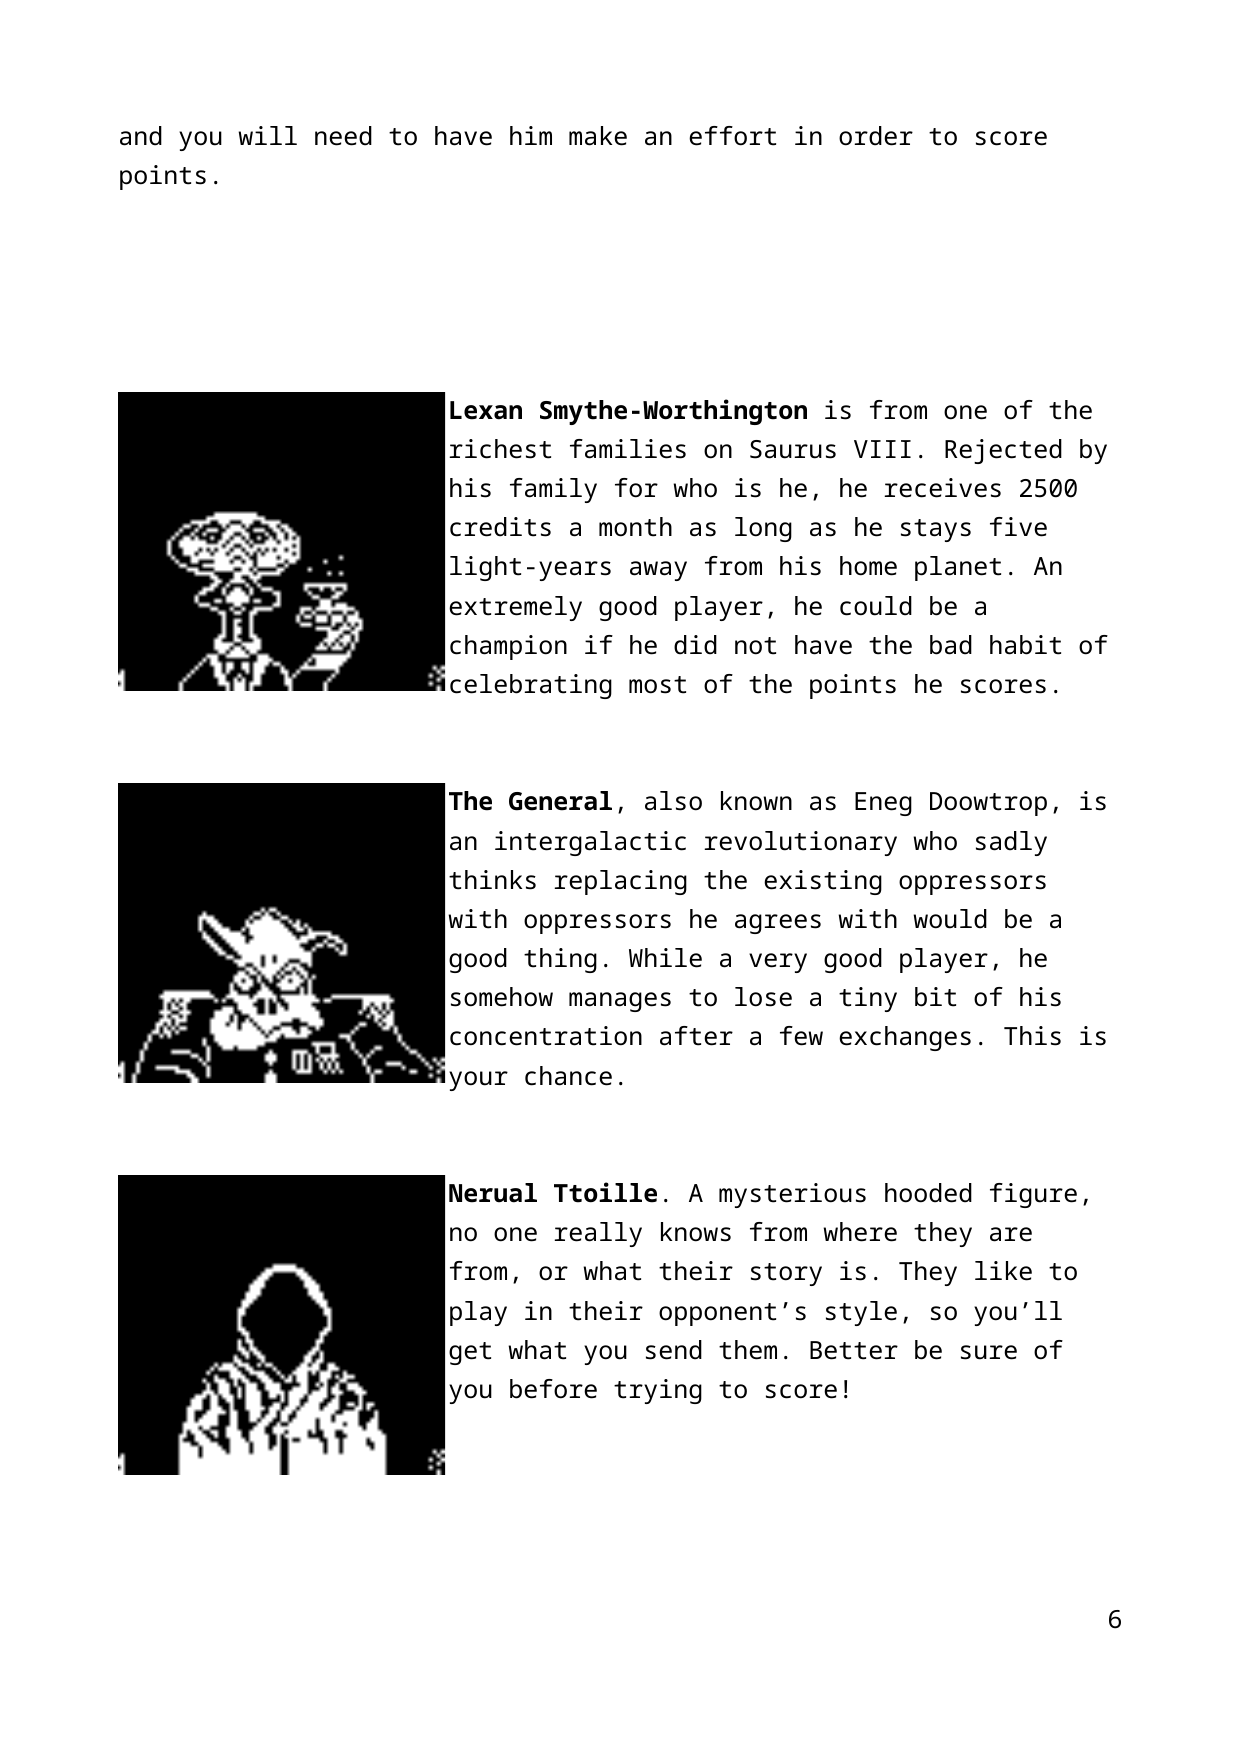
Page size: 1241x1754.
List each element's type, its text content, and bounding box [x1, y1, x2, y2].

picture [118, 392, 446, 691]
text Lexan Smythe-Worthington is from one of the richest families on Saurus VIII. Rejected by his family for who is he, he receives 2500 credits a month as long as he stays five light-years away from his home planet. An extremely good player, he could be a champion if he did not have the bad habit of celebrating most of the points he scores. [118, 392, 1122, 701]
text The General, also known as Eneg Doowtrop, is an intergalactic revolutionary who sadly thinks replacing the existing oppressors with oppressors he agrees with would be a good thing. While a very good player, he somehow manages to lose a tiny bit of his concentration after a few exchanges. This is your chance. [118, 784, 1122, 1092]
picture [118, 1175, 446, 1475]
picture [118, 783, 446, 1083]
text Nerual Ttoille. A mysterious hooded figure, no one really knows from where they are from, or what their story is. They like to play in their opponent’s style, so you’ll get what you send them. Better be sure of you before trying to score! [446, 1176, 1122, 1474]
text and you will need to have him make an effort in order to score points. [118, 118, 1122, 191]
